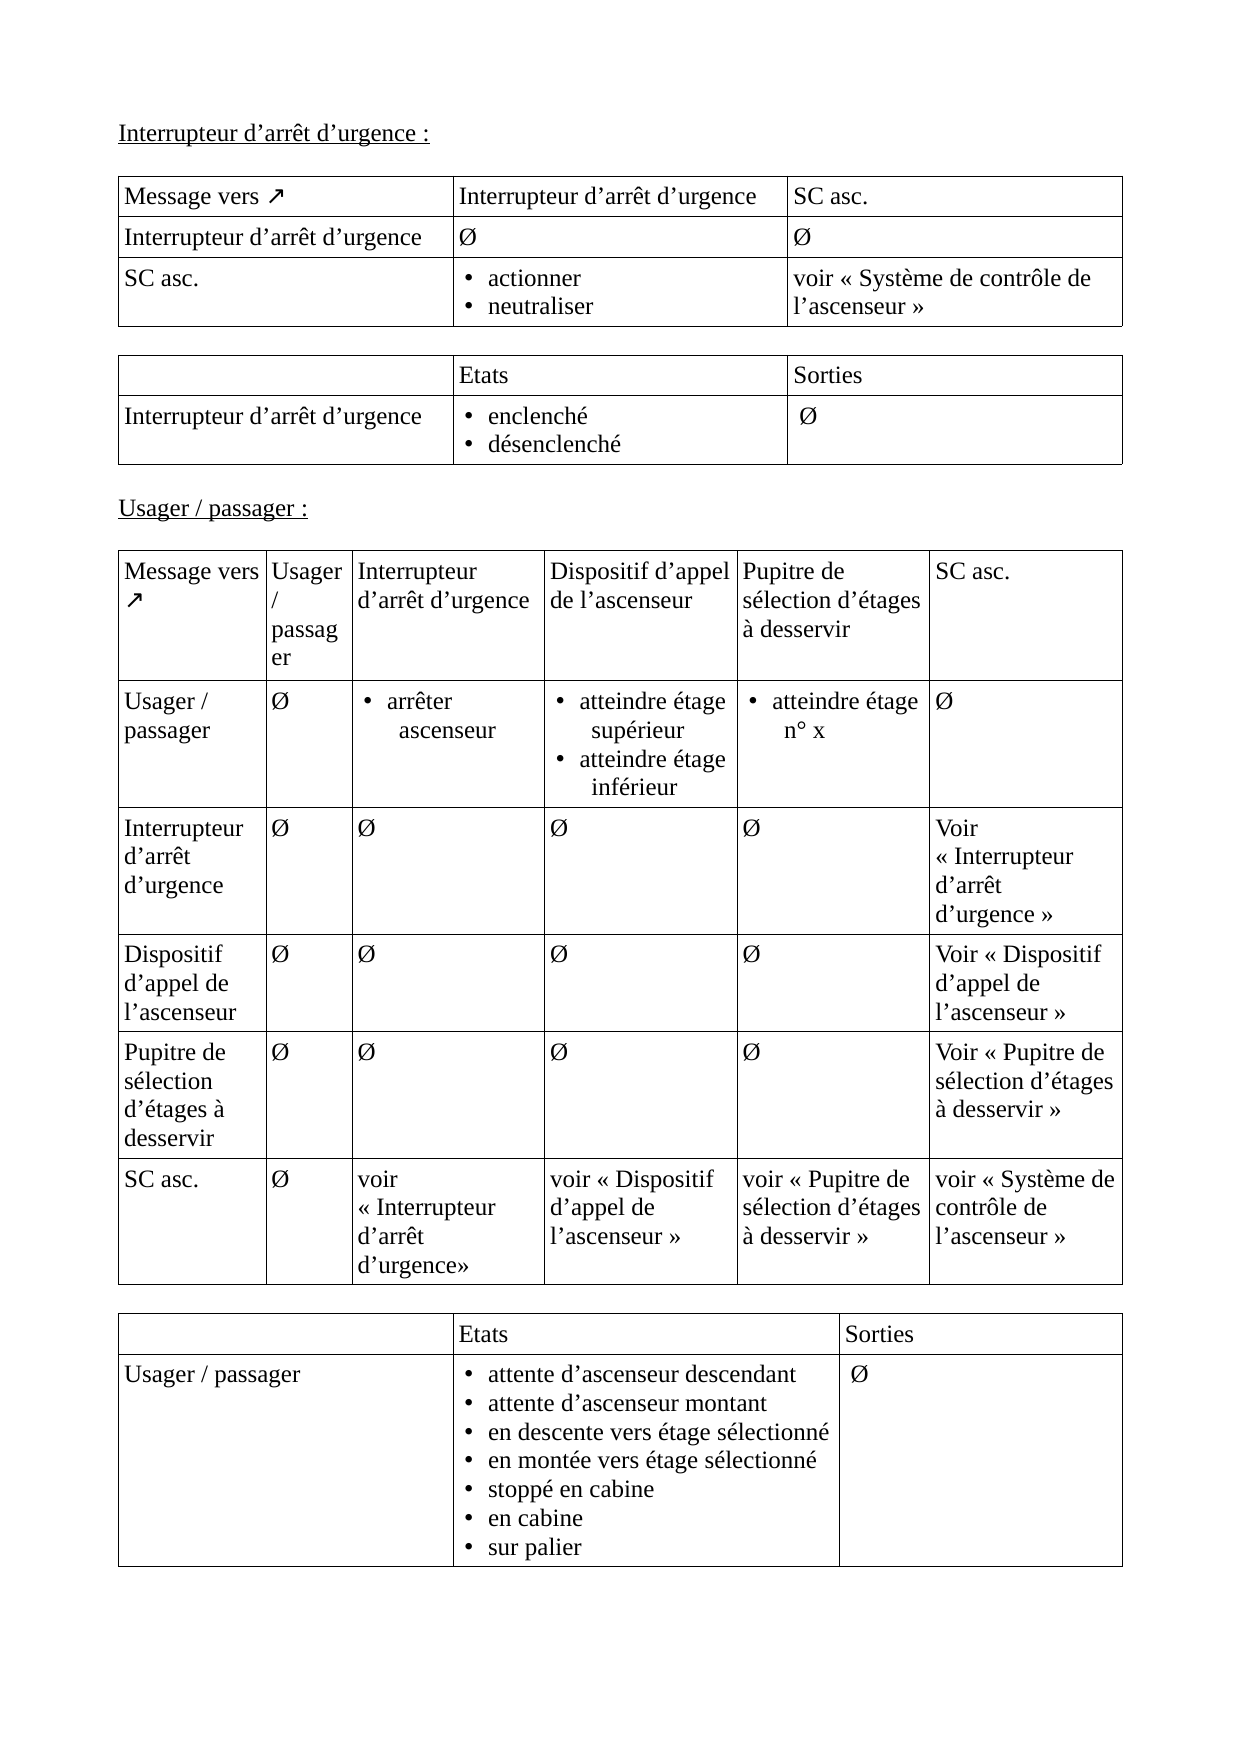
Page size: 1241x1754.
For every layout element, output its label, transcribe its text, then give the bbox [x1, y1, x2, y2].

table_header Message vers ↗ [119, 551, 266, 680]
table_cell Ø [267, 1159, 352, 1284]
table_cell SC asc. [119, 258, 453, 326]
table_cell Ø [930, 681, 1122, 807]
table_cell Ø [545, 935, 737, 1031]
table_header Interrupteur d’arrêt d’urgence [353, 551, 544, 680]
table_cell Ø [738, 1032, 929, 1158]
table_cell Ø [353, 808, 544, 933]
table_cell Usager / passager [119, 1355, 453, 1566]
table_cell Ø [454, 217, 787, 257]
table_cell Voir « Pupitre de sélection d’étages à desservir » [930, 1032, 1122, 1158]
table_cell Voir « Dispositif d’appel de l’ascenseur » [930, 935, 1122, 1031]
text Usager / passager : [118, 493, 1122, 522]
table_cell atteindre étage n° x [738, 681, 929, 807]
table_cell Ø [267, 935, 352, 1031]
text Interrupteur d’arrêt d’urgence : [118, 118, 1122, 147]
table_cell Ø [788, 396, 1122, 464]
table_cell enclenché désenclenché [454, 396, 787, 464]
table_cell voir « Pupitre de sélection d’étages à desservir » [738, 1159, 929, 1284]
table_header Pupitre de sélection d’étages à desservir [738, 551, 929, 680]
table_cell Usager / passager [119, 681, 266, 807]
table_header SC asc. [930, 551, 1122, 680]
table_cell Ø [738, 808, 929, 933]
table_header SC asc. [788, 177, 1122, 216]
table_header Etats [454, 356, 787, 395]
table_header [119, 1314, 453, 1353]
table_cell Ø [267, 1032, 352, 1158]
table_cell arrêter ascenseur [353, 681, 544, 807]
table_cell Ø [267, 808, 352, 933]
table_cell Voir « Interrupteur d’arrêt d’urgence » [930, 808, 1122, 933]
table_cell Ø [840, 1355, 1122, 1566]
table_cell atteindre étage supérieur atteindre étage inférieur [545, 681, 737, 807]
table_header [119, 356, 453, 395]
table_cell Interrupteur d’arrêt d’urgence [119, 808, 266, 933]
table_header Etats [454, 1314, 839, 1353]
table_header Interrupteur d’arrêt d’urgence [454, 177, 787, 216]
table_cell Ø [545, 808, 737, 933]
table_header Message vers ↗ [119, 177, 453, 216]
table_cell actionner neutraliser [454, 258, 787, 326]
table_cell voir « Interrupteur d’arrêt d’urgence» [353, 1159, 544, 1284]
table_cell Interrupteur d’arrêt d’urgence [119, 217, 453, 257]
table_cell Ø [353, 935, 544, 1031]
table_cell voir « Dispositif d’appel de l’ascenseur » [545, 1159, 737, 1284]
table_header Sorties [788, 356, 1122, 395]
table_cell Ø [545, 1032, 737, 1158]
table_header Dispositif d’appel de l’ascenseur [545, 551, 737, 680]
table_cell Dispositif d’appel de l’ascenseur [119, 935, 266, 1031]
table_cell Ø [353, 1032, 544, 1158]
table_cell voir « Système de contrôle de l’ascenseur » [930, 1159, 1122, 1284]
table_cell Pupitre de sélection d’étages à desservir [119, 1032, 266, 1158]
table_cell Ø [738, 935, 929, 1031]
table_cell voir « Système de contrôle de l’ascenseur » [788, 258, 1122, 326]
table_cell Interrupteur d’arrêt d’urgence [119, 396, 453, 464]
table_header Usager / passager [267, 551, 352, 680]
table_cell attente d’ascenseur descendant attente d’ascenseur montant en descente vers étage sélectionné en montée vers étage sélectionné stoppé en cabine en cabine sur palier [454, 1355, 839, 1566]
table_cell Ø [788, 217, 1122, 257]
table_cell Ø [267, 681, 352, 807]
table_cell SC asc. [119, 1159, 266, 1284]
table_header Sorties [840, 1314, 1122, 1353]
